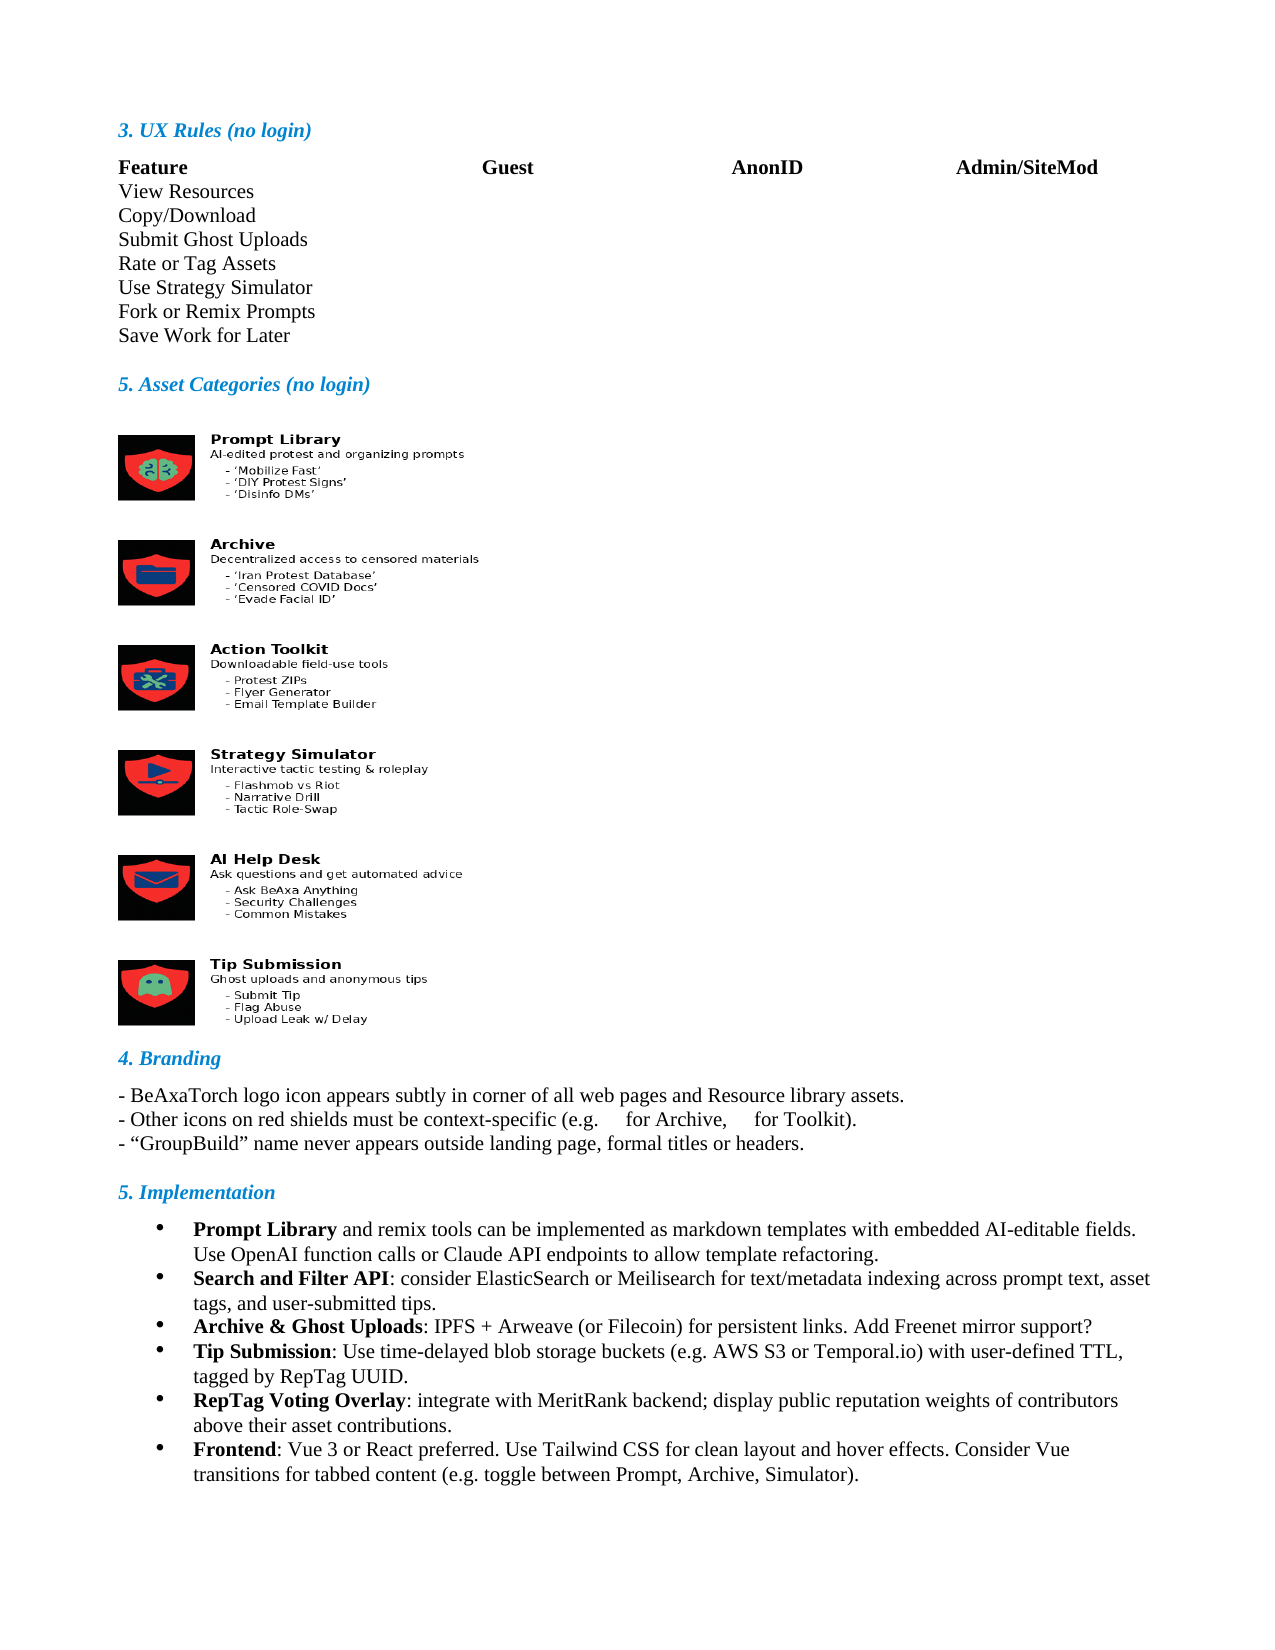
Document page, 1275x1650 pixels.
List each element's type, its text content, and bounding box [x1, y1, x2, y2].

table_cell ✅ [897, 299, 1157, 323]
table_cell ✅ [897, 275, 1157, 299]
table_cell ✅ [638, 251, 897, 275]
table_cell Fork or Remix Prompts [118, 299, 378, 323]
table_cell ✅ [638, 275, 897, 299]
table_cell ✅ [378, 203, 637, 227]
subtitle 3. UX Rules (no login) [118, 118, 1157, 142]
table_cell Use Strategy Simulator [118, 275, 378, 299]
text - Other icons on red shields must be context-specific (e.g. 📂 for Archive, 🧰 for Toolkit). [118, 1107, 1157, 1131]
table_cell ✅ [638, 179, 897, 203]
table_cell Save Work for Later [118, 323, 378, 347]
subtitle 5. Implementation [118, 1180, 1157, 1204]
table_cell ✅ [897, 179, 1157, 203]
table_cell Submit Ghost Uploads [118, 227, 378, 251]
subtitle 5. Asset Categories (no login) [118, 372, 1157, 396]
picture [102, 415, 526, 1047]
table_header AnonID [638, 155, 897, 179]
table_cell ❌ [638, 323, 897, 347]
text - “GroupBuild” name never appears outside landing page, formal titles or headers. [118, 1131, 1157, 1155]
table_header Feature [118, 155, 378, 179]
table_cell ✅ [378, 179, 637, 203]
list Frontend: Vue 3 or React preferred. Use Tailwind CSS for clean layout and hover effects. Consider Vue transitions for tabbed content (e.g. toggle between Prompt, Archive, Simulator). [156, 1437, 1157, 1486]
list Archive & Ghost Uploads: IPFS + Arweave (or Filecoin) for persistent links. Add Freenet mirror support? [156, 1314, 1157, 1339]
table_cell View Resources [118, 179, 378, 203]
list RepTag Voting Overlay: integrate with MeritRank backend; display public reputation weights of contributors above their asset contributions. [156, 1388, 1157, 1437]
table_cell ✅ [897, 227, 1157, 251]
table_cell ❌ [378, 227, 637, 251]
table_header Admin/SiteMod [897, 155, 1157, 179]
table_cell ❌ [378, 275, 637, 299]
subtitle 4. Branding [118, 434, 1157, 1070]
table_cell ❌ [378, 299, 637, 323]
table_cell Rate or Tag Assets [118, 251, 378, 275]
table_cell ✅ [638, 227, 897, 251]
table_header Guest [378, 155, 637, 179]
text - BeAxaTorch logo icon appears subtly in corner of all web pages and Resource library assets. [118, 1083, 1157, 1107]
table_cell ✅ [638, 299, 897, 323]
table_cell ✅ [897, 251, 1157, 275]
list Search and Filter API: consider ElasticSearch or Meilisearch for text/metadata indexing across prompt text, asset tags, and user-submitted tips. [156, 1266, 1157, 1314]
table_cell ✅ [897, 323, 1157, 347]
table_cell Copy/Download [118, 203, 378, 227]
list Prompt Library and remix tools can be implemented as markdown templates with embedded AI-editable fields. Use OpenAI function calls or Claude API endpoints to allow template refactoring. [156, 1217, 1157, 1266]
list Tip Submission: Use time-delayed blob storage buckets (e.g. AWS S3 or Temporal.io) with user-defined TTL, tagged by RepTag UUID. [156, 1339, 1157, 1388]
table_cell ✅ [897, 203, 1157, 227]
table_cell ❌ [378, 251, 637, 275]
table_cell ❌ [378, 323, 637, 347]
table_cell ✅ [638, 203, 897, 227]
